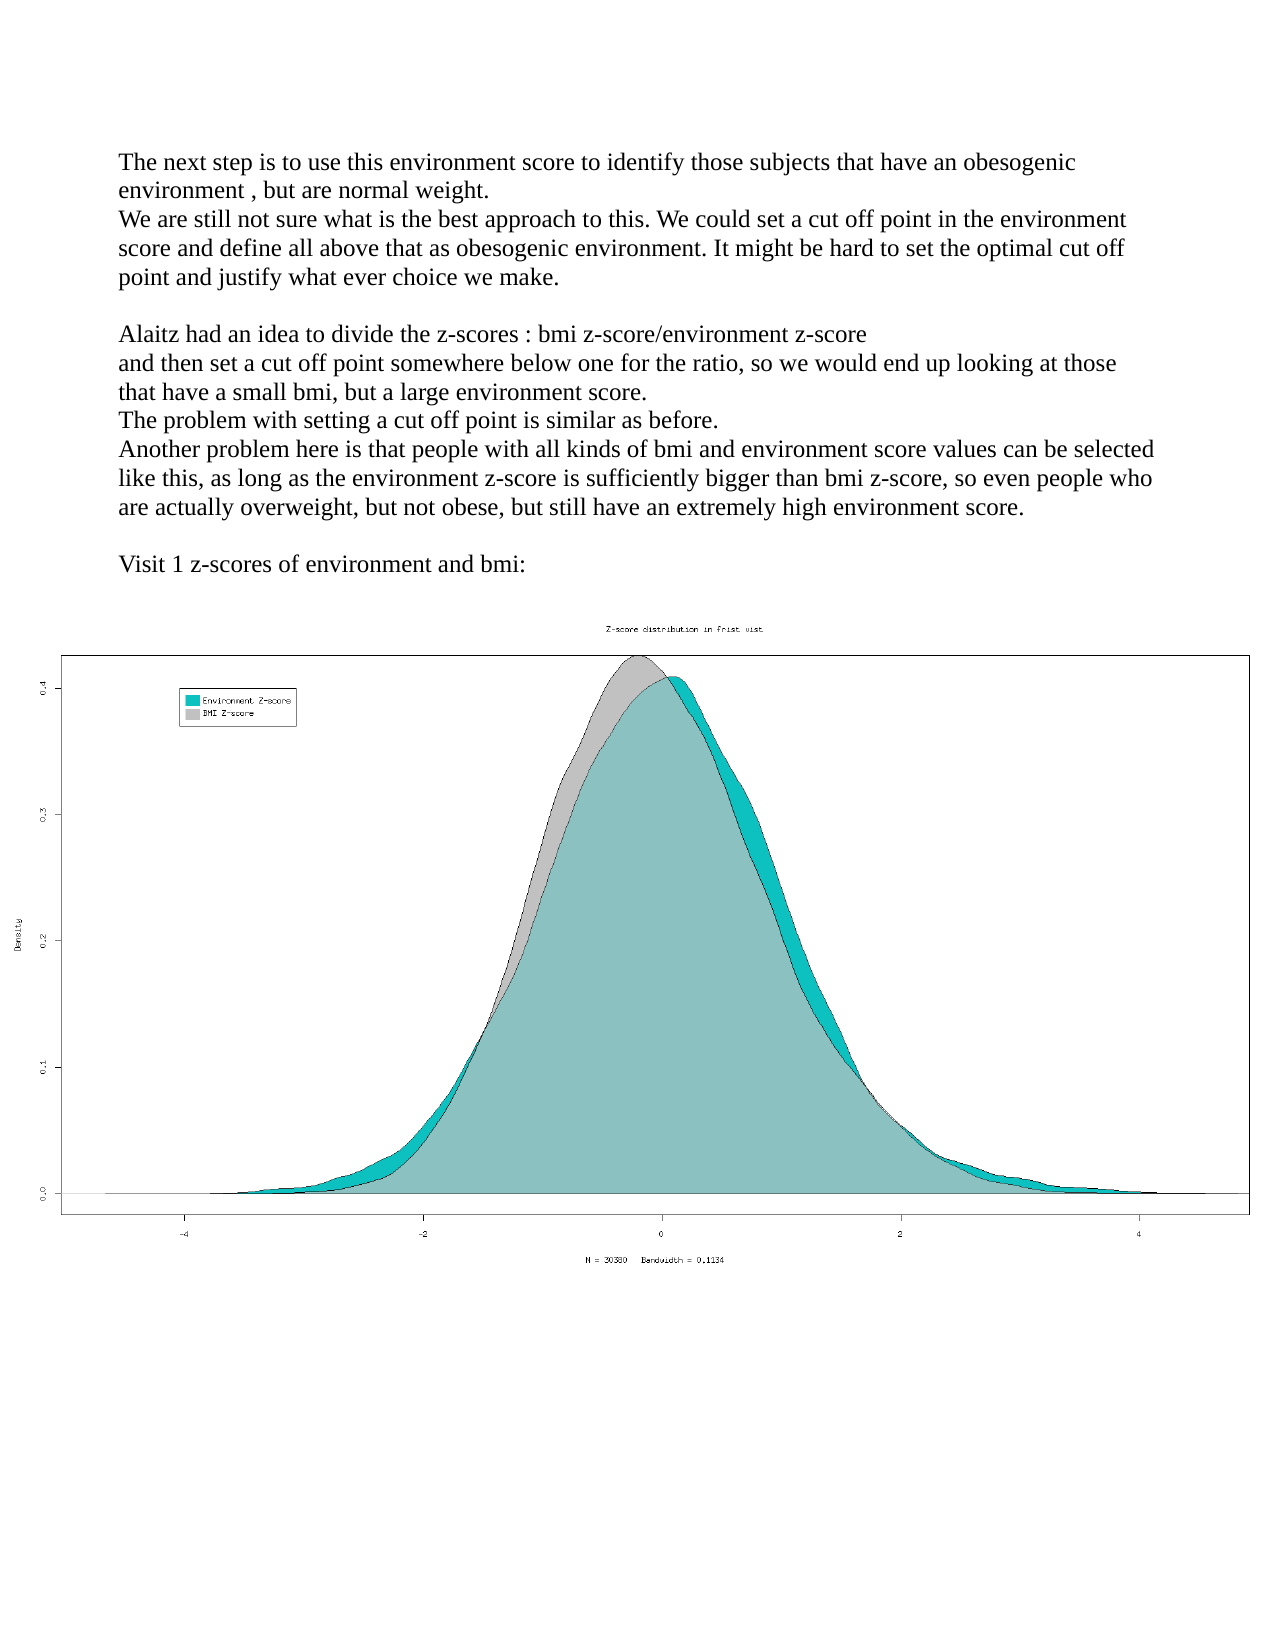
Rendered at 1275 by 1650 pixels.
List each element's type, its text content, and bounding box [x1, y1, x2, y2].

text Another problem here is that people with all kinds of bmi and environment score values can be selected like this, as long as the environment z-score is sufficiently bigger than bmi z-score, so even people who are actually overweight, but not obese, but still have an extremely high environment score. [118, 434, 1157, 521]
text The problem with setting a cut off point is similar as before. [118, 406, 1157, 434]
text The next step is to use this environment score to identify those subjects that have an obesogenic environment , but are normal weight. [118, 147, 1157, 204]
picture [13, 608, 1260, 1269]
text and then set a cut off point somewhere below one for the ratio, so we would end up looking at those that have a small bmi, but a large environment score. [118, 348, 1157, 406]
text Visit 1 z-scores of environment and bmi: [118, 549, 1157, 578]
text Alaitz had an idea to divide the z-scores : bmi z-score/environment z-score [118, 319, 1157, 348]
text We are still not sure what is the best approach to this. We could set a cut off point in the environment score and define all above that as obesogenic environment. It might be hard to set the optimal cut off point and justify what ever choice we make. [118, 204, 1157, 291]
